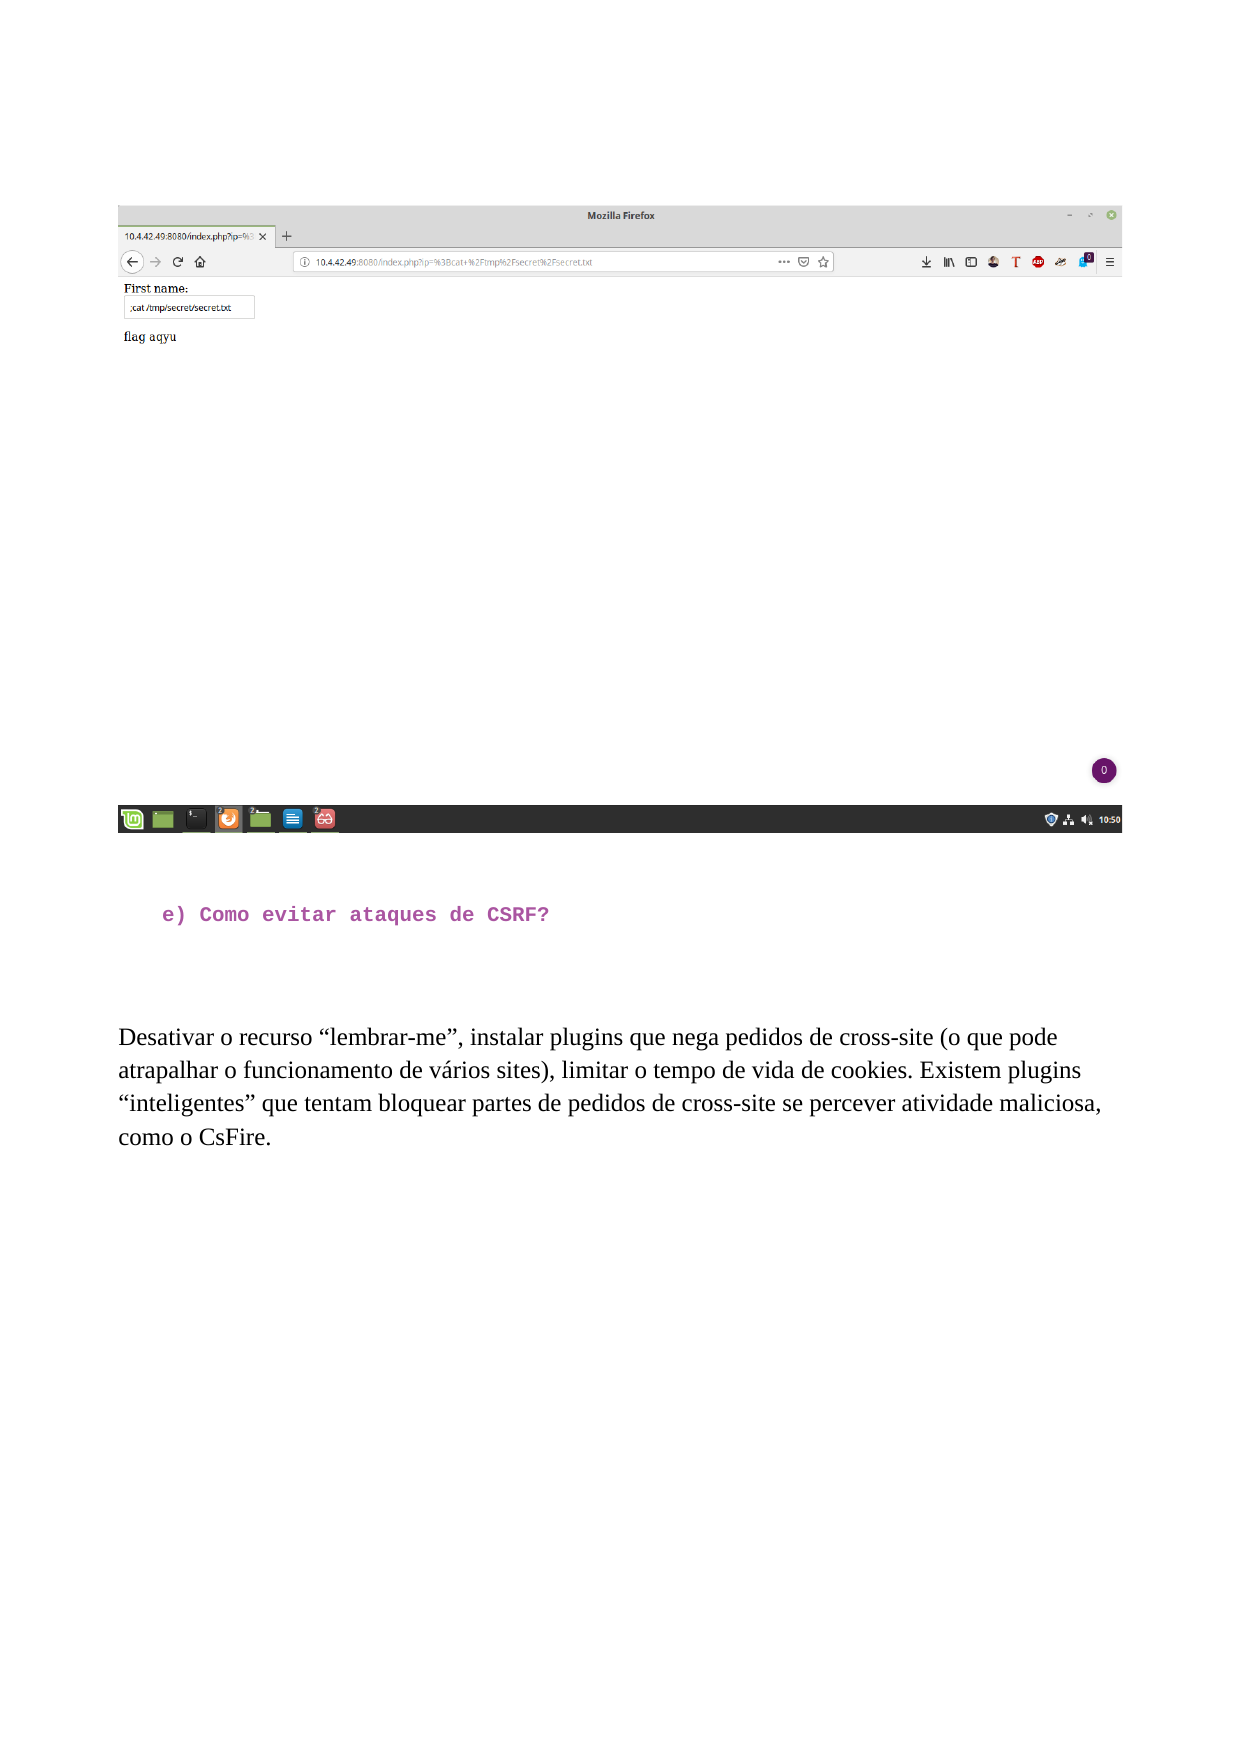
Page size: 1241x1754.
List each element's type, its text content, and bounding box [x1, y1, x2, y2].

picture [118, 205, 1123, 833]
text Desativar o recurso “lembrar-me”, instalar plugins que nega pedidos de cross-site (o que pode atrapalhar o funcionamento de vários sites), limitar o tempo de vida de cookies. Existem plugins “inteligentes” que tentam bloquear partes de pedidos de cross-site se percever atividade maliciosa, como o CsFire. [118, 1022, 1122, 1150]
text e) Como evitar ataques de CSRF? [118, 904, 1122, 928]
